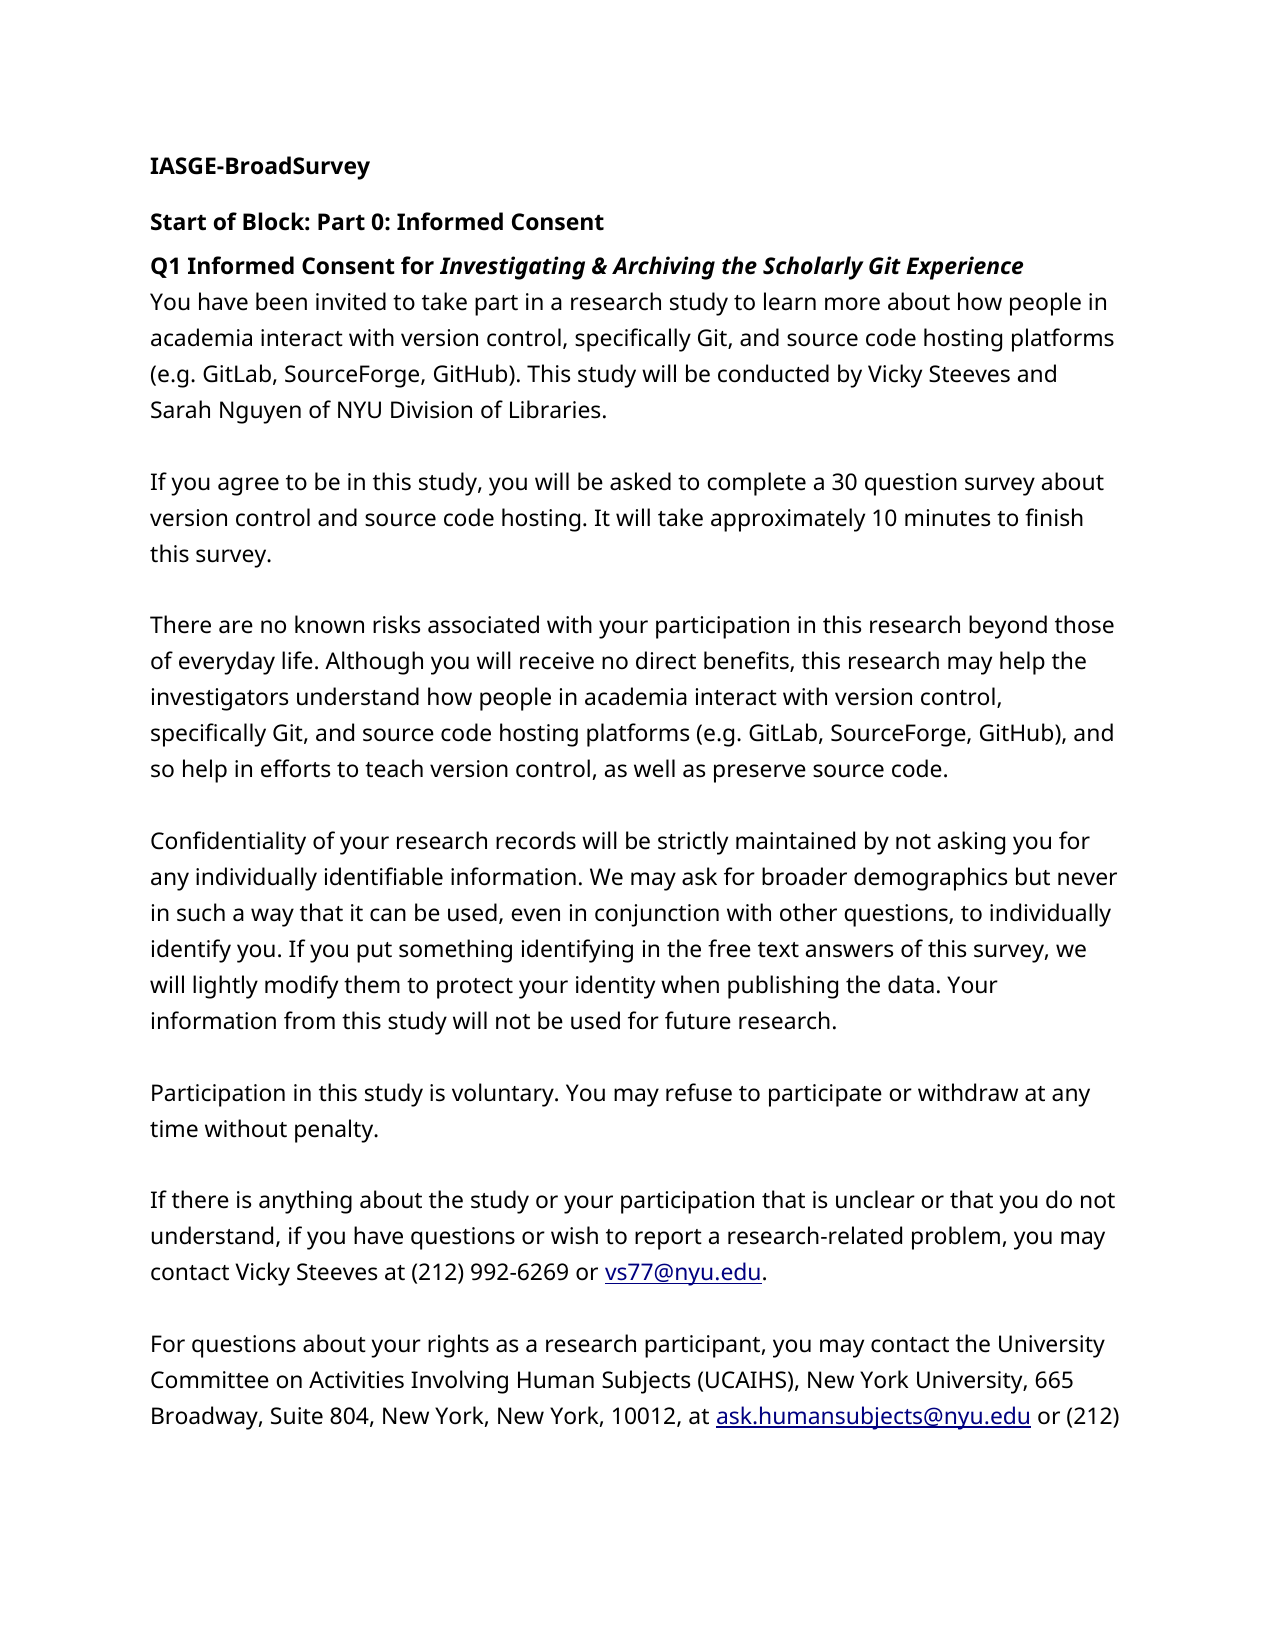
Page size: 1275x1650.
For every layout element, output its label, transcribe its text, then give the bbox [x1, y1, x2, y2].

text If you agree to be in this study, you will be asked to complete a 30 question survey about version control and source code hosting. It will take approximately 10 minutes to finish this survey. [150, 466, 1125, 569]
text Q1 Informed Consent for Investigating & Archiving the Scholarly Git Experience [150, 250, 1125, 281]
text Confidentiality of your research records will be strictly maintained by not asking you for any individually identifiable information. We may ask for broader demographics but never in such a way that it can be used, even in conjunction with other questions, to individually identify you. If you put something identifying in the free text answers of this survey, we will lightly modify them to protect your identity when publishing the data. Your information from this study will not be used for future research. [150, 825, 1125, 1036]
text Participation in this study is voluntary. You may refuse to participate or withdraw at any time without penalty. [150, 1077, 1125, 1144]
text There are no known risks associated with your participation in this research beyond those of everyday life. Although you will receive no direct benefits, this research may help the investigators understand how people in academia interact with version control, specifically Git, and source code hosting platforms (e.g. GitLab, SourceForge, GitHub), and so help in efforts to teach version control, as well as preserve source code. [150, 609, 1125, 784]
text For questions about your rights as a research participant, you may contact the University Committee on Activities Involving Human Subjects (UCAIHS), New York University, 665 Broadway, Suite 804, New York, New York, 10012, at ask.humansubjects@nyu.edu or (212) [150, 1328, 1125, 1431]
text Start of Block: Part 0: Informed Consent [150, 206, 1125, 237]
text You have been invited to take part in a research study to learn more about how people in academia interact with version control, specifically Git, and source code hosting platforms (e.g. GitLab, SourceForge, GitHub). This study will be conducted by Vicky Steeves and Sarah Nguyen of NYU Division of Libraries. [150, 286, 1125, 425]
text IASGE-BroadSurvey [150, 150, 1125, 181]
text If there is anything about the study or your participation that is unclear or that you do not understand, if you have questions or wish to report a research-related problem, you may contact Vicky Steeves at (212) 992-6269 or vs77@nyu.edu. [150, 1184, 1125, 1287]
